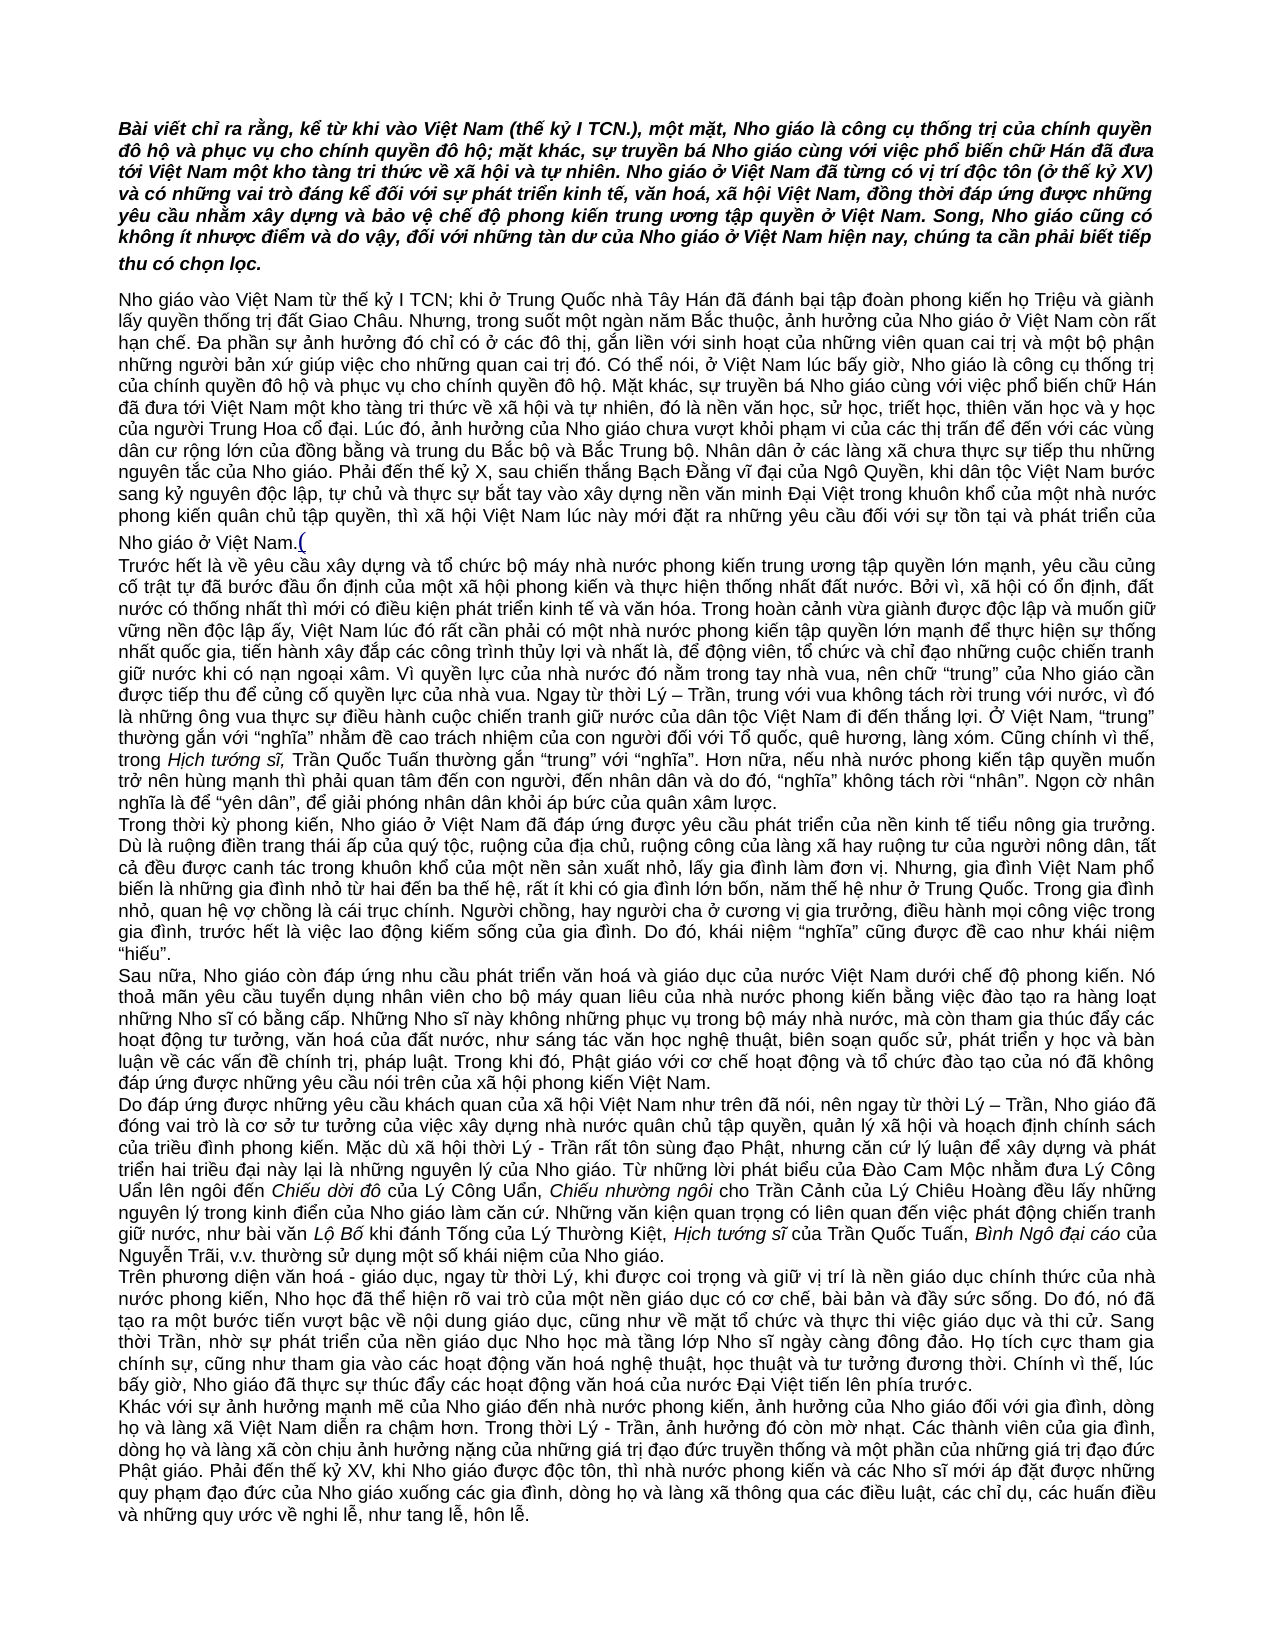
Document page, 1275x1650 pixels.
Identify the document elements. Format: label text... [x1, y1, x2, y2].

text Bài viết chỉ ra rằng, kể từ khi vào Việt Nam (thế kỷ I TCN.), một mặt, Nho giáo là công cụ thống trị của chính quyền đô hộ và phục vụ cho chính quyền đô hộ; mặt khác, sự truyền bá Nho giáo cùng với việc phổ biến chữ Hán đã đưa tới Việt Nam một kho tàng tri thức về xã hội và tự nhiên. Nho giáo ở Việt Nam đã từng có vị trí độc tôn (ở thế kỷ XV) và có những vai trò đáng kể đối với sự phát triển kinh tế, văn hoá, xã hội Việt Nam, đồng thời đáp ứng được những yêu cầu nhằm xây dựng và bảo vệ chế độ phong kiến trung ương tập quyền ở Việt Nam. Song, Nho giáo cũng có không ít nhược điểm và do vậy, đối với những tàn dư của Nho giáo ở Việt Nam hiện nay, chúng ta cần phải biết tiếp thu có chọn lọc. [118, 118, 1157, 276]
text Khác với sự ảnh hưởng mạnh mẽ của Nho giáo đến nhà nước phong kiến, ảnh hưởng của Nho giáo đối với gia đình, dòng họ và làng xã Việt Nam diễn ra chậm hơn. Trong thời Lý - Trần, ảnh hưởng đó còn mờ nhạt. Các thành viên của gia đình, dòng họ và làng xã còn chịu ảnh hưởng nặng của những giá trị đạo đức truyền thống và một phần của những giá trị đạo đức Phật giáo. Phải đến thế kỷ XV, khi Nho giáo được độc tôn, thì nhà nước phong kiến và các Nho sĩ mới áp đặt được những quy phạm đạo đức của Nho giáo xuống các gia đình, dòng họ và làng xã thông qua các điều luật, các chỉ dụ, các huấn điều và những quy ước về nghi lễ, như tang lễ, hôn lễ. [118, 1396, 1157, 1525]
text Sau nữa, Nho giáo còn đáp ứng nhu cầu phát triển văn hoá và giáo dục của nước Việt Nam dưới chế độ phong kiến. Nó thoả mãn yêu cầu tuyển dụng nhân viên cho bộ máy quan liêu của nhà nước phong kiến bằng việc đào tạo ra hàng loạt những Nho sĩ có bằng cấp. Những Nho sĩ này không những phục vụ trong bộ máy nhà nước, mà còn tham gia thúc đẩy các hoạt động tư tưởng, văn hoá của đất nước, như sáng tác văn học nghệ thuật, biên soạn quốc sử, phát triển y học và bàn luận về các vấn đề chính trị, pháp luật. Trong khi đó, Phật giáo với cơ chế hoạt động và tổ chức đào tạo của nó đã không đáp ứng được những yêu cầu nói trên của xã hội phong kiến Việt Nam. [118, 964, 1157, 1094]
text Trước hết là về yêu cầu xây dựng và tổ chức bộ máy nhà nước phong kiến trung ương tập quyền lớn mạnh, yêu cầu củng cố trật tự đã bước đầu ổn định của một xã hội phong kiến và thực hiện thống nhất đất nước. Bởi vì, xã hội có ổn định, đất nước có thống nhất thì mới có điều kiện phát triển kinh tế và văn hóa. Trong hoàn cảnh vừa giành được độc lập và muốn giữ vững nền độc lập ấy, Việt Nam lúc đó rất cần phải có một nhà nước phong kiến tập quyền lớn mạnh để thực hiện sự thống nhất quốc gia, tiến hành xây đắp các công trình thủy lợi và nhất là, để động viên, tổ chức và chỉ đạo những cuộc chiến tranh giữ nước khi có nạn ngoại xâm. Vì quyền lực của nhà nước đó nằm trong tay nhà vua, nên chữ “trung” của Nho giáo cần được tiếp thu để củng cố quyền lực của nhà vua. Ngay từ thời Lý – Trần, trung với vua không tách rời trung với nước, vì đó là những ông vua thực sự điều hành cuộc chiến tranh giữ nước của dân tộc Việt Nam đi đến thắng lợi. Ở Việt Nam, “trung” thường gắn với “nghĩa” nhằm đề cao trách nhiệm của con người đối với Tổ quốc, quê hương, làng xóm. Cũng chính vì thế, trong Hịch tướng sĩ, Trần Quốc Tuấn thường gắn “trung” với “nghĩa”. Hơn nữa, nếu nhà nước phong kiến tập quyền muốn trở nên hùng mạnh thì phải quan tâm đến con người, đến nhân dân và do đó, “nghĩa” không tách rời “nhân”. Ngọn cờ nhân nghĩa là để “yên dân”, để giải phóng nhân dân khỏi áp bức của quân xâm lược. [118, 555, 1157, 813]
text Trên phương diện văn hoá - giáo dục, ngay từ thời Lý, khi được coi trọng và giữ vị trí là nền giáo dục chính thức của nhà nước phong kiến, Nho học đã thể hiện rõ vai trò của một nền giáo dục có cơ chế, bài bản và đầy sức sống. Do đó, nó đã tạo ra một bước tiến vượt bậc về nội dung giáo dục, cũng như về mặt tổ chức và thực thi việc giáo dục và thi cử. Sang thời Trần, nhờ sự phát triển của nền giáo dục Nho học mà tầng lớp Nho sĩ ngày càng đông đảo. Họ tích cực tham gia chính sự, cũng như tham gia vào các hoạt động văn hoá nghệ thuật, học thuật và tư tưởng đương thời. Chính vì thế, lúc bấy giờ, Nho giáo đã thực sự thúc đẩy các hoạt động văn hoá của nước Đại Việt tiến lên phía trước. [118, 1266, 1157, 1396]
text Trong thời kỳ phong kiến, Nho giáo ở Việt Nam đã đáp ứng được yêu cầu phát triển của nền kinh tế tiểu nông gia trưởng. Dù là ruộng điền trang thái ấp của quý tộc, ruộng của địa chủ, ruộng công của làng xã hay ruộng tư của người nông dân, tất cả đều được canh tác trong khuôn khổ của một nền sản xuất nhỏ, lấy gia đình làm đơn vị. Nhưng, gia đình Việt Nam phổ biến là những gia đình nhỏ từ hai đến ba thế hệ, rất ít khi có gia đình lớn bốn, năm thế hệ như ở Trung Quốc. Trong gia đình nhỏ, quan hệ vợ chồng là cái trục chính. Người chồng, hay người cha ở cương vị gia trưởng, điều hành mọi công việc trong gia đình, trước hết là việc lao động kiếm sống của gia đình. Do đó, khái niệm “nghĩa” cũng được đề cao như khái niệm “hiếu”. [118, 813, 1157, 964]
text Nho giáo vào Việt Nam từ thế kỷ I TCN; khi ở Trung Quốc nhà Tây Hán đã đánh bại tập đoàn phong kiến họ Triệu và giành lấy quyền thống trị đất Giao Châu. Nhưng, trong suốt một ngàn năm Bắc thuộc, ảnh hưởng của Nho giáo ở Việt Nam còn rất hạn chế. Đa phần sự ảnh hưởng đó chỉ có ở các đô thị, gắn liền với sinh hoạt của những viên quan cai trị và một bộ phận những người bản xứ giúp việc cho những quan cai trị đó. Có thể nói, ở Việt Nam lúc bấy giờ, Nho giáo là công cụ thống trị của chính quyền đô hộ và phục vụ cho chính quyền đô hộ. Mặt khác, sự truyền bá Nho giáo cùng với việc phổ biến chữ Hán đã đưa tới Việt Nam một kho tàng tri thức về xã hội và tự nhiên, đó là nền văn học, sử học, triết học, thiên văn học và y học của người Trung Hoa cổ đại. Lúc đó, ảnh hưởng của Nho giáo chưa vượt khỏi phạm vi của các thị trấn để đến với các vùng dân cư rộng lớn của đồng bằng và trung du Bắc bộ và Bắc Trung bộ. Nhân dân ở các làng xã chưa thực sự tiếp thu những nguyên tắc của Nho giáo. Phải đến thế kỷ X, sau chiến thắng Bạch Đằng vĩ đại của Ngô Quyền, khi dân tộc Việt Nam bước sang kỷ nguyên độc lập, tự chủ và thực sự bắt tay vào xây dựng nền văn minh Đại Việt trong khuôn khổ của một nhà nước phong kiến quân chủ tập quyền, thì xã hội Việt Nam lúc này mới đặt ra những yêu cầu đối với sự tồn tại và phát triển của Nho giáo ở Việt Nam.(*) [118, 289, 1157, 555]
text Do đáp ứng được những yêu cầu khách quan của xã hội Việt Nam như trên đã nói, nên ngay từ thời Lý – Trần, Nho giáo đã đóng vai trò là cơ sở tư tưởng của việc xây dựng nhà nước quân chủ tập quyền, quản lý xã hội và hoạch định chính sách của triều đình phong kiến. Mặc dù xã hội thời Lý - Trần rất tôn sùng đạo Phật, nhưng căn cứ lý luận để xây dựng và phát triển hai triều đại này lại là những nguyên lý của Nho giáo. Từ những lời phát biểu của Đào Cam Mộc nhằm đưa Lý Công Uẩn lên ngôi đến Chiếu dời đô của Lý Công Uẩn, Chiếu nhường ngôi cho Trần Cảnh của Lý Chiêu Hoàng đều lấy những nguyên lý trong kinh điển của Nho giáo làm căn cứ. Những văn kiện quan trọng có liên quan đến việc phát động chiến tranh giữ nước, như bài văn Lộ Bố khi đánh Tống của Lý Thường Kiệt, Hịch tướng sĩ của Trần Quốc Tuấn, Bình Ngô đại cáo của Nguyễn Trãi, v.v. thường sử dụng một số khái niệm của Nho giáo. [118, 1094, 1157, 1266]
